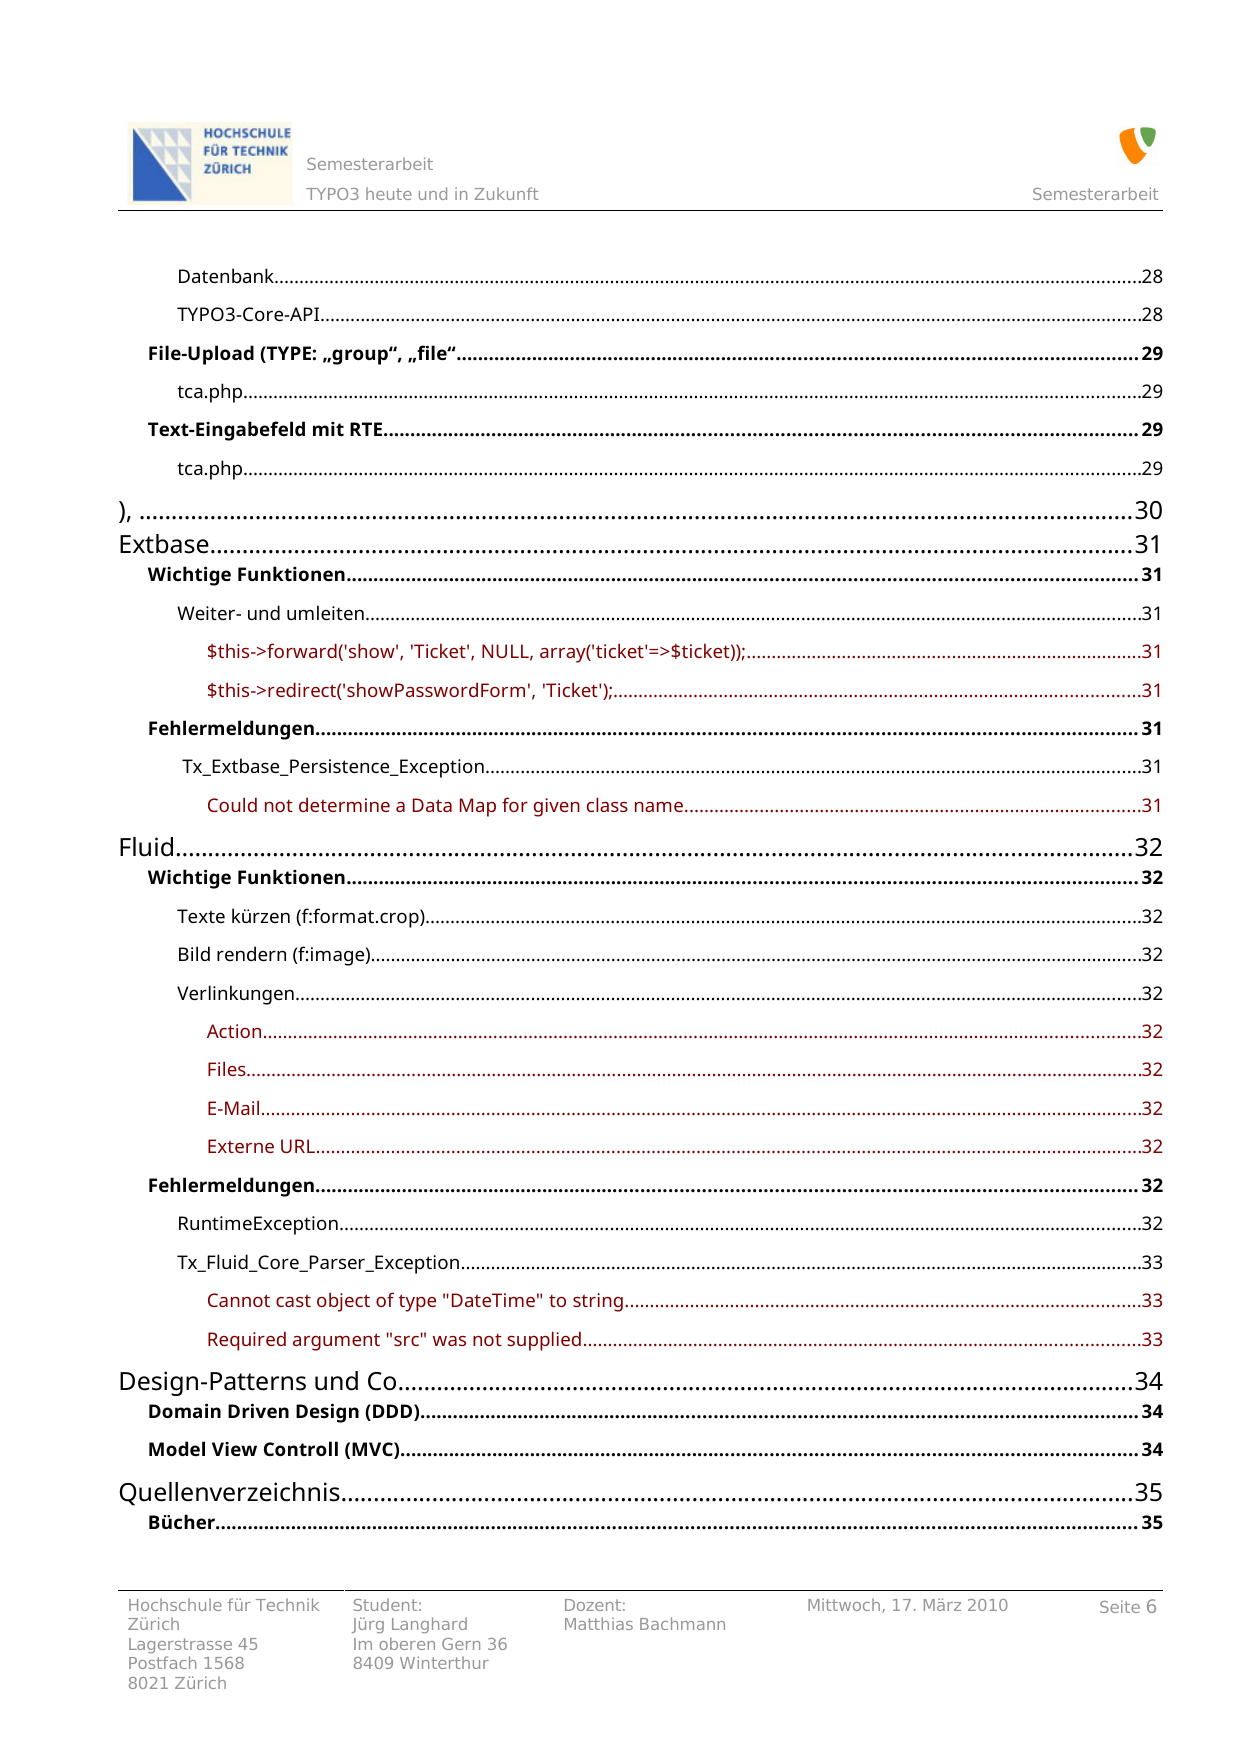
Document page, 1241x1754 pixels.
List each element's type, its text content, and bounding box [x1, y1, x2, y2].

text Fehlermeldungen 32 [148, 1172, 1163, 1198]
text Bücher 35 [148, 1509, 1163, 1535]
text Extbase 31 [118, 527, 1163, 561]
text E-Mail 32 [207, 1095, 1163, 1121]
text TYPO3-Core-API 28 [177, 301, 1163, 327]
picture [1116, 125, 1159, 166]
text $this->redirect('showPasswordForm', 'Ticket'); 31 [207, 676, 1163, 702]
text Fehlermeldungen 31 [148, 715, 1163, 741]
text Tx_Fluid_Core_Parser_Exception 33 [177, 1248, 1163, 1274]
text Could not determine a Data Map for given class name. 31 [207, 792, 1163, 818]
text Externe URL 32 [207, 1133, 1163, 1159]
text RuntimeException 32 [177, 1210, 1163, 1236]
text Texte kürzen (f:format.crop) 32 [177, 903, 1163, 929]
text Design-Patterns und Co 34 [118, 1364, 1163, 1398]
text Bild rendern (f:image) 32 [177, 941, 1163, 967]
text Domain Driven Design (DDD) 34 [148, 1398, 1163, 1424]
text Tx_Extbase_Persistence_Exception 31 [177, 753, 1163, 779]
text Verlinkungen 32 [177, 979, 1163, 1006]
text Quellenverzeichnis 35 [118, 1475, 1163, 1509]
text Weiter- und umleiten 31 [177, 599, 1163, 626]
text Model View Controll (MVC) 34 [148, 1436, 1163, 1462]
text File-Upload (TYPE: „group“, „file“ 29 [148, 339, 1163, 366]
text ), 30 [118, 493, 1163, 527]
text Action 32 [207, 1018, 1163, 1044]
text $this->forward('show', 'Ticket', NULL, array('ticket'=>$ticket)); 31 [207, 638, 1163, 664]
text Text-Eingabefeld mit RTE 29 [148, 416, 1163, 442]
picture [127, 122, 293, 205]
text Wichtige Funktionen 32 [148, 864, 1163, 890]
text tca.php 29 [177, 455, 1163, 481]
text Datenbank 28 [177, 263, 1163, 289]
text Files 32 [207, 1056, 1163, 1082]
text Cannot cast object of type "DateTime" to string. 33 [207, 1287, 1163, 1313]
text tca.php 29 [177, 378, 1163, 404]
text Required argument "src" was not supplied. 33 [207, 1325, 1163, 1351]
text Fluid 32 [118, 830, 1163, 864]
text Wichtige Funktionen 31 [148, 561, 1163, 587]
